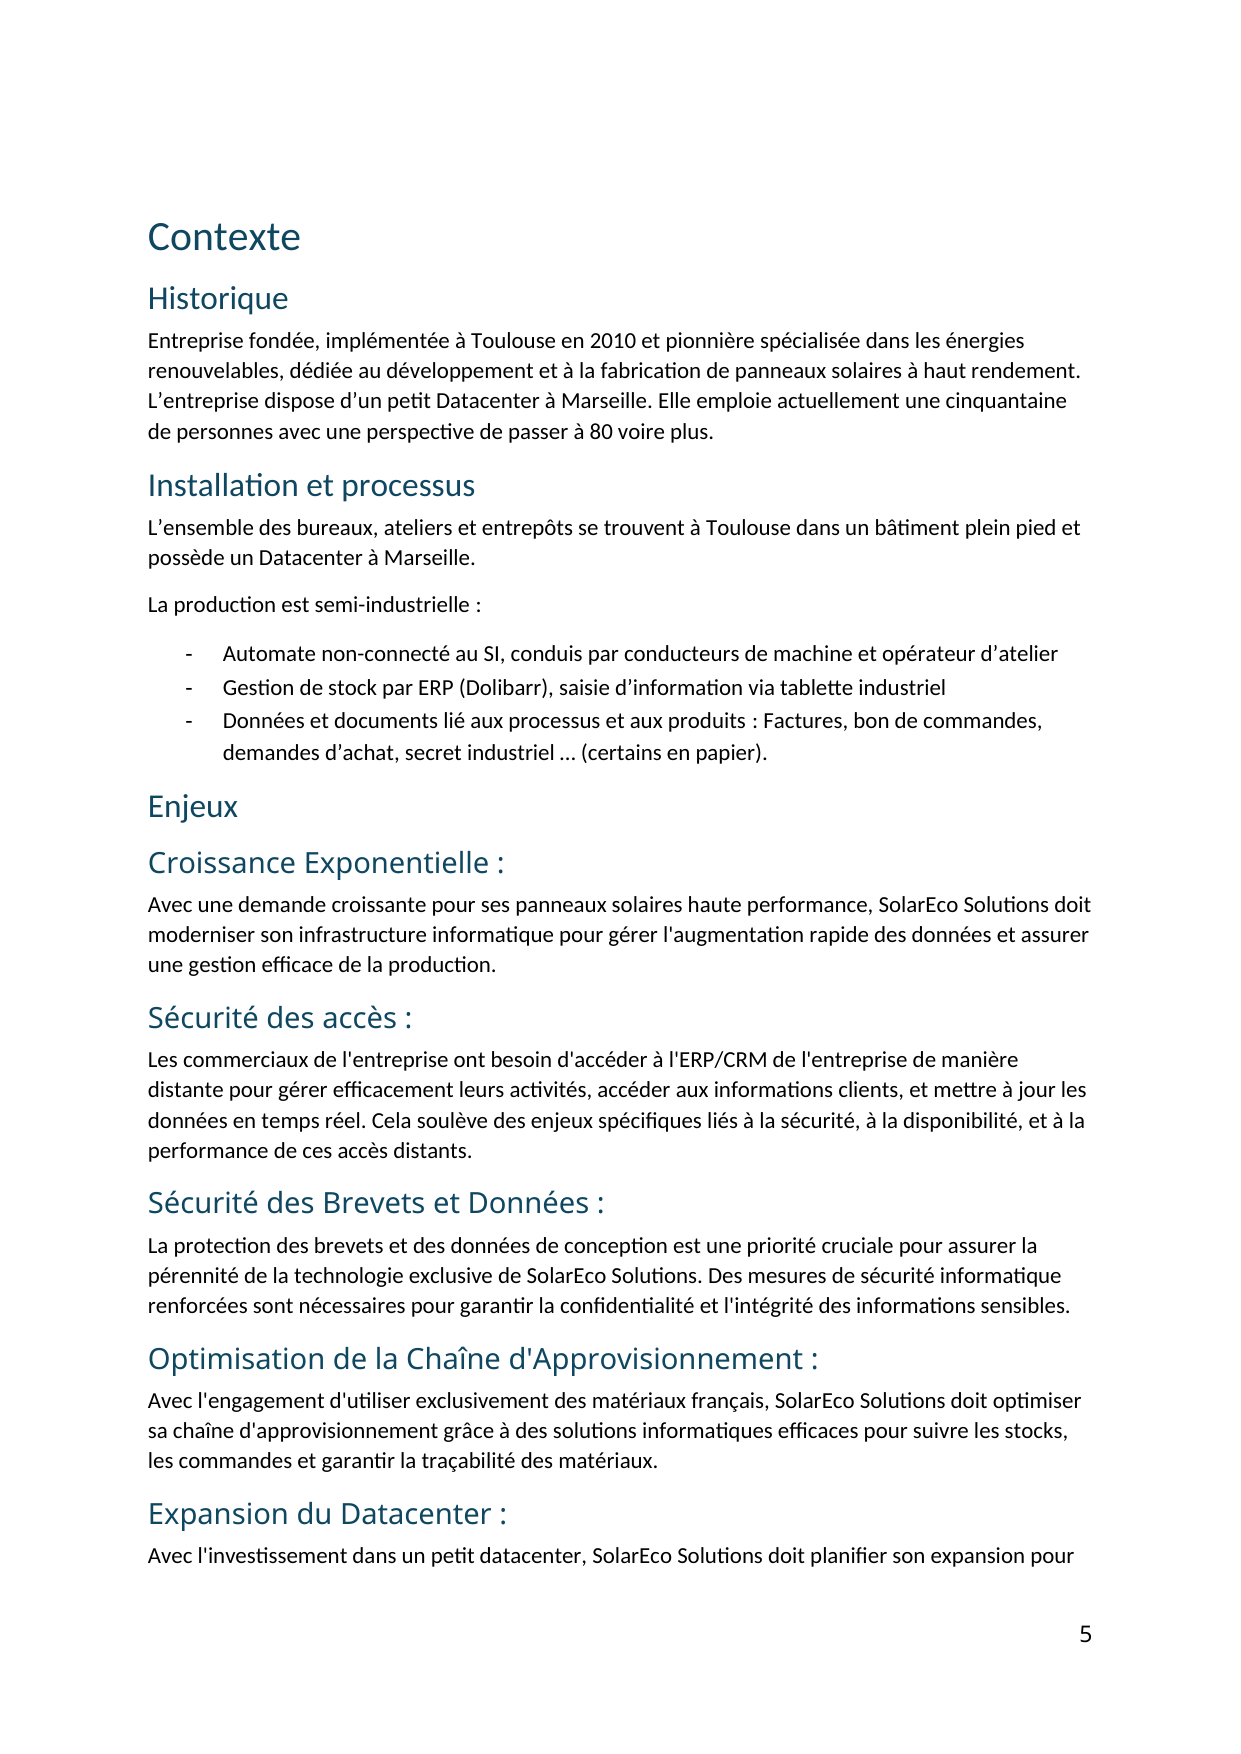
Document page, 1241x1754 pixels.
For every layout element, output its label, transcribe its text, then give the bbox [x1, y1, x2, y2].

text Avec l'engagement d'utiliser exclusivement des matériaux français, SolarEco Solutions doit optimiser sa chaîne d'approvisionnement grâce à des solutions informatiques efficaces pour suivre les stocks, les commandes et garantir la traçabilité des matériaux. [148, 1386, 1093, 1474]
list Automate non-connecté au SI, conduis par conducteurs de machine et opérateur d’atelier [185, 637, 1093, 668]
text Avec une demande croissante pour ses panneaux solaires haute performance, SolarEco Solutions doit moderniser son infrastructure informatique pour gérer l'augmentation rapide des données et assurer une gestion efficace de la production. [148, 890, 1093, 978]
subtitle Croissance Exponentielle : [148, 842, 1093, 882]
text Les commerciaux de l'entreprise ont besoin d'accéder à l'ERP/CRM de l'entreprise de manière distante pour gérer efficacement leurs activités, accéder aux informations clients, et mettre à jour les données en temps réel. Cela soulève des enjeux spécifiques liés à la sécurité, à la disponibilité, et à la performance de ces accès distants. [148, 1045, 1093, 1164]
subtitle Contexte [148, 210, 1093, 261]
list Données et documents lié aux processus et aux produits : Factures, bon de commandes, demandes d’achat, secret industriel … (certains en papier). [185, 704, 1093, 766]
text Avec l'investissement dans un petit datacenter, SolarEco Solutions doit planifier son expansion pour [148, 1541, 1093, 1569]
subtitle Sécurité des accès : [148, 997, 1093, 1037]
text Entreprise fondée, implémentée à Toulouse en 2010 et pionnière spécialisée dans les énergies renouvelables, dédiée au développement et à la fabrication de panneaux solaires à haut rendement. L’entreprise dispose d’un petit Datacenter à Marseille. Elle emploie actuellement une cinquantaine de personnes avec une perspective de passer à 80 voire plus. [148, 326, 1093, 445]
text L’ensemble des bureaux, ateliers et entrepôts se trouvent à Toulouse dans un bâtiment plein pied et possède un Datacenter à Marseille. [148, 513, 1093, 571]
text La protection des brevets et des données de conception est une priorité cruciale pour assurer la pérennité de la technologie exclusive de SolarEco Solutions. Des mesures de sécurité informatique renforcées sont nécessaires pour garantir la confidentialité et l'intégrité des informations sensibles. [148, 1231, 1093, 1319]
text La production est semi-industrielle : [148, 590, 1093, 618]
list Gestion de stock par ERP (Dolibarr), saisie d’information via tablette industriel [185, 671, 1093, 702]
subtitle Enjeux [148, 784, 1093, 825]
subtitle Historique [148, 277, 1093, 318]
subtitle Expansion du Datacenter : [148, 1493, 1093, 1533]
subtitle Installation et processus [148, 464, 1093, 504]
subtitle Sécurité des Brevets et Données : [148, 1183, 1093, 1222]
subtitle Optimisation de la Chaîne d'Approvisionnement : [148, 1338, 1093, 1378]
